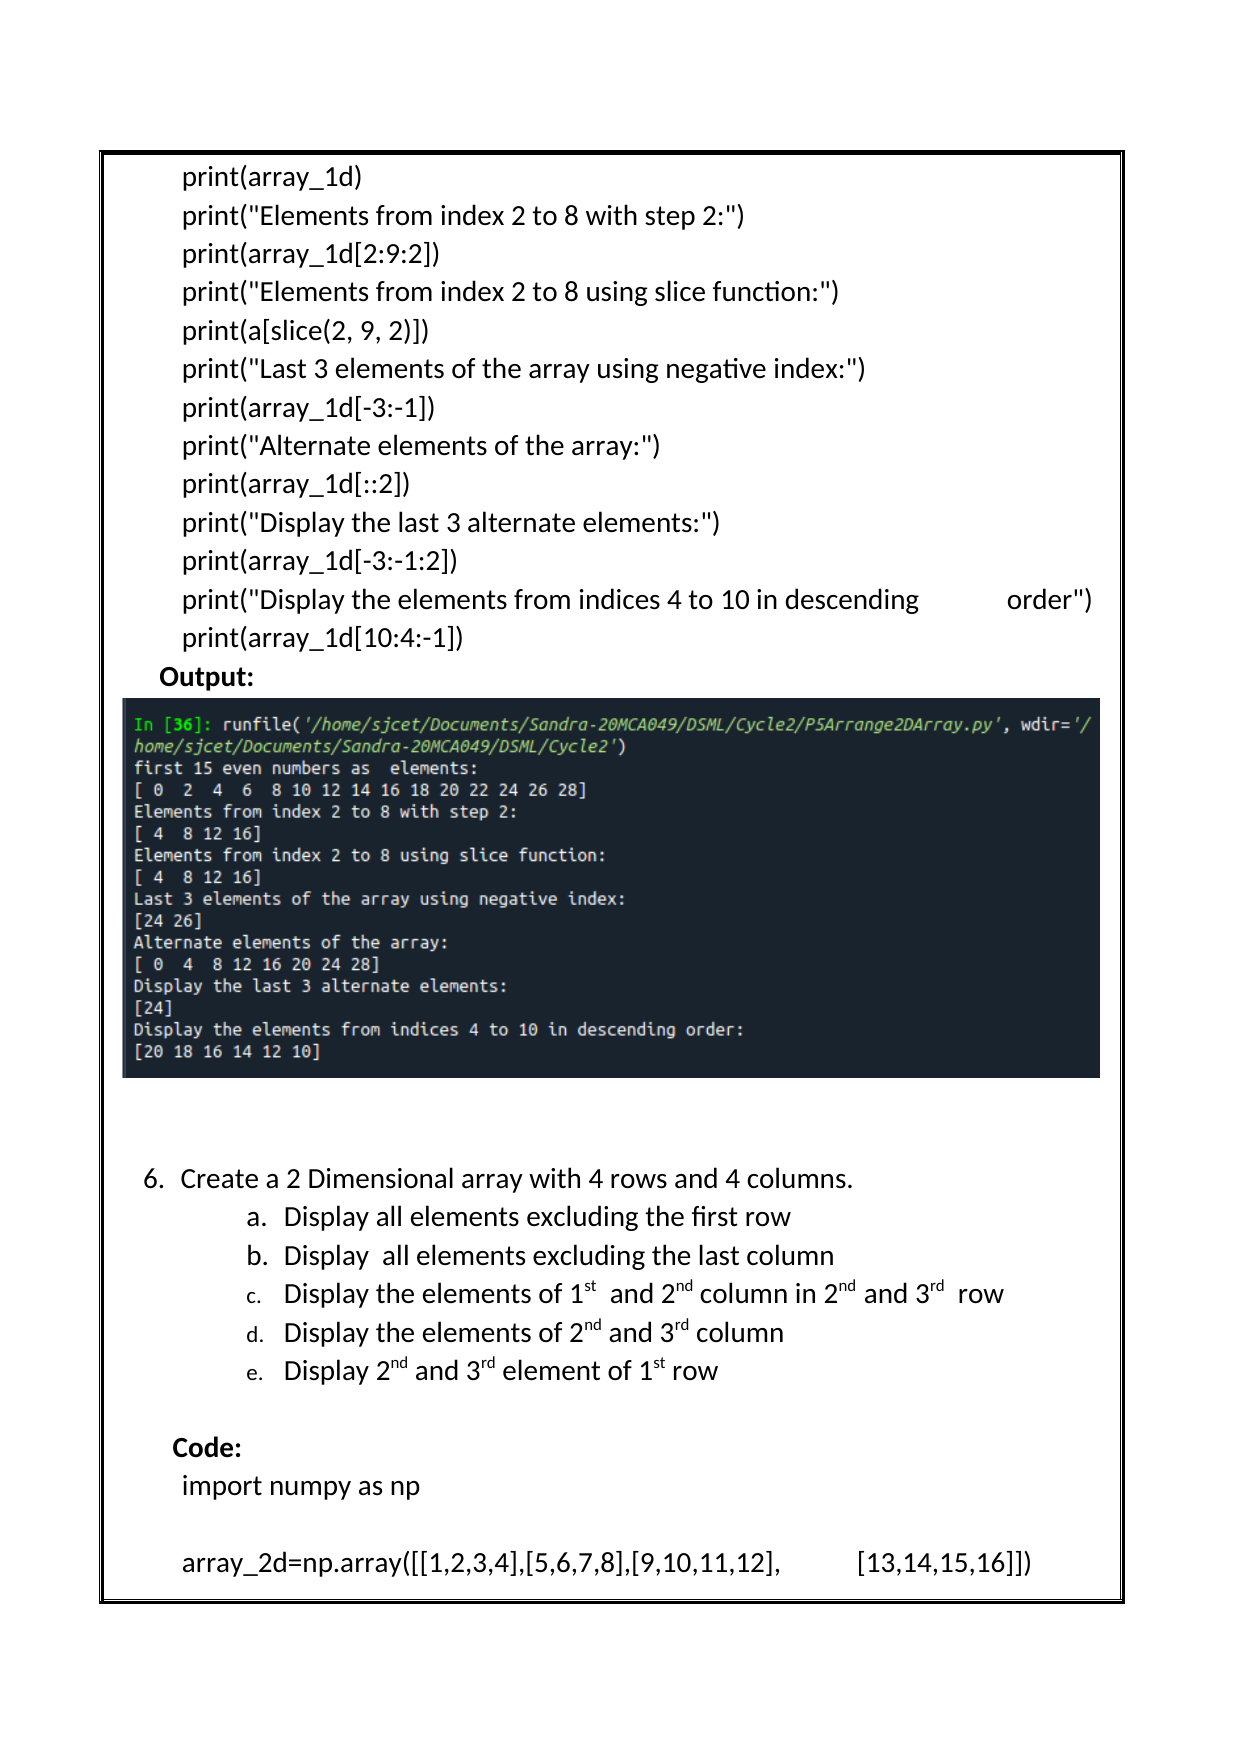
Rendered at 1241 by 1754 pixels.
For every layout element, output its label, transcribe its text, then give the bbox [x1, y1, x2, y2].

text Code: [107, 1429, 1117, 1464]
text print("Elements from index 2 to 8 using slice function:") [107, 273, 1117, 309]
list Display all elements excluding the last column [246, 1237, 1117, 1272]
picture [122, 698, 1100, 1078]
text print("Alternate elements of the array:") [107, 427, 1117, 463]
list Display all elements excluding the first row [246, 1198, 1117, 1234]
text print(array_1d[-3:-1]) [107, 389, 1117, 424]
text print(array_1d[10:4:-1]) [107, 619, 1117, 655]
list Display the elements of 1st and 2nd column in 2nd and 3rd row [246, 1275, 1117, 1311]
list Display 2nd and 3rd element of 1st row [246, 1352, 1117, 1388]
text print("Display the last 3 alternate elements:") [107, 504, 1117, 540]
text print("Elements from index 2 to 8 with step 2:") [107, 197, 1117, 232]
text print("Last 3 elements of the array using negative index:") [107, 350, 1117, 386]
text print("Display the elements from indices 4 to 10 in descending order") [107, 581, 1117, 617]
text Output: [107, 658, 1117, 693]
text print(array_1d) [107, 158, 1117, 194]
text print(array_1d[2:9:2]) [107, 235, 1117, 271]
text import numpy as np [107, 1467, 1117, 1503]
text print(a[slice(2, 9, 2)]) [107, 312, 1117, 347]
text print(array_1d[-3:-1:2]) [107, 542, 1117, 578]
text array_2d=np.array([[1,2,3,4],[5,6,7,8],[9,10,11,12], [13,14,15,16]]) [107, 1544, 1117, 1580]
list Create a 2 Dimensional array with 4 rows and 4 columns. [143, 1160, 1117, 1196]
text print(array_1d[::2]) [107, 466, 1117, 501]
list Display the elements of 2nd and 3rd column [246, 1314, 1117, 1349]
